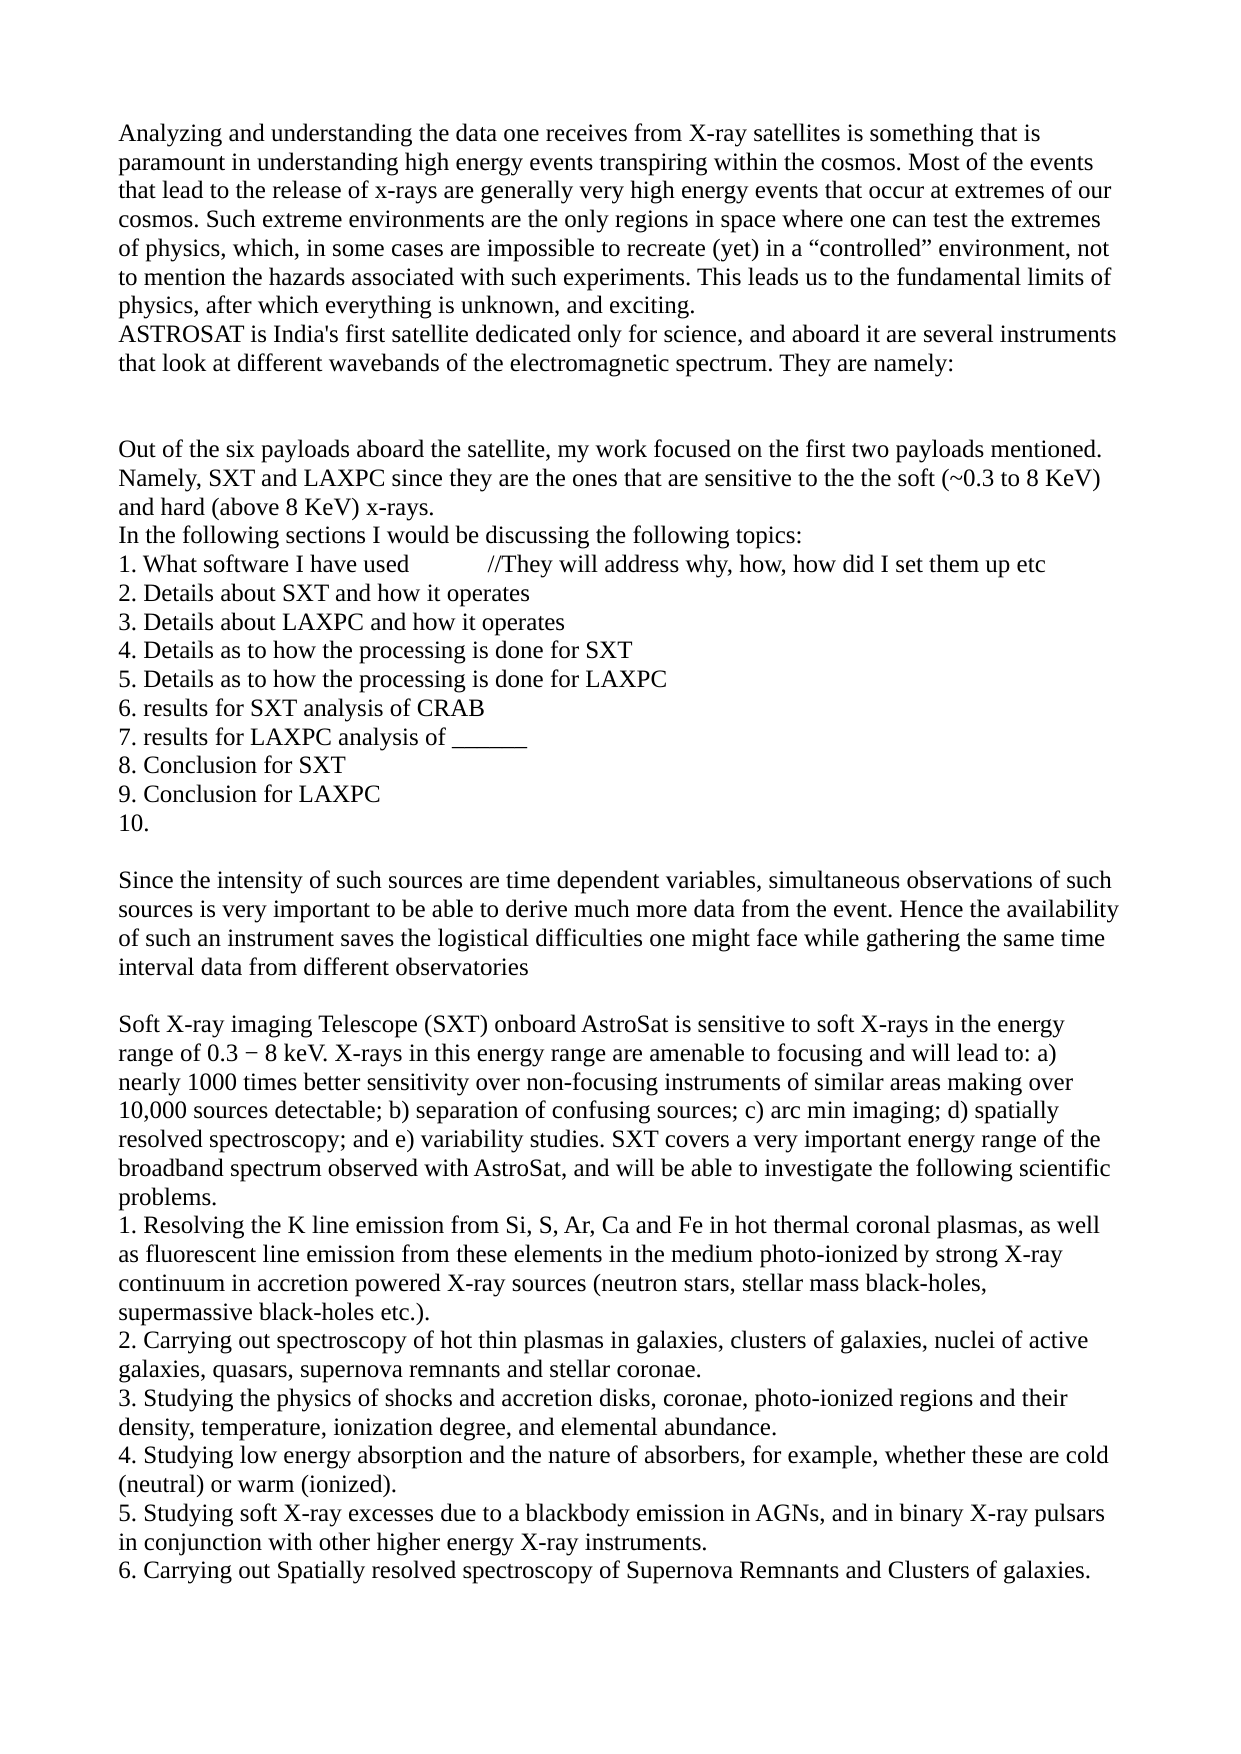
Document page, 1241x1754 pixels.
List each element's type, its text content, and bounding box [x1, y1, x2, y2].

text 5. Details as to how the processing is done for LAXPC [118, 664, 1122, 693]
text 6. Carrying out Spatially resolved spectroscopy of Supernova Remnants and Clusters of galaxies. [118, 1556, 1122, 1584]
text 7. results for LAXPC analysis of ______ [118, 722, 1122, 751]
text Analyzing and understanding the data one receives from X-ray satellites is something that is paramount in understanding high energy events transpiring within the cosmos. Most of the events that lead to the release of x-rays are generally very high energy events that occur at extremes of our cosmos. Such extreme environments are the only regions in space where one can test the extremes of physics, which, in some cases are impossible to recreate (yet) in a “controlled” environment, not to mention the hazards associated with such experiments. This leads us to the fundamental limits of physics, after which everything is unknown, and exciting. [118, 118, 1122, 319]
text 6. results for SXT analysis of CRAB [118, 693, 1122, 722]
text 2. Details about SXT and how it operates [118, 578, 1122, 607]
text ASTROSAT is India's first satellite dedicated only for science, and aboard it are several instruments that look at different wavebands of the electromagnetic spectrum. They are namely: [118, 319, 1122, 377]
text 9. Conclusion for LAXPC [118, 779, 1122, 808]
text 4. Details as to how the processing is done for SXT [118, 636, 1122, 664]
text Out of the six payloads aboard the satellite, my work focused on the first two payloads mentioned. Namely, SXT and LAXPC since they are the ones that are sensitive to the the soft (~0.3 to 8 KeV) and hard (above 8 KeV) x-rays. [118, 434, 1122, 521]
text 8. Conclusion for SXT [118, 751, 1122, 779]
text 1. Resolving the K line emission from Si, S, Ar, Ca and Fe in hot thermal coronal plasmas, as well as fluorescent line emission from these elements in the medium photo-ionized by strong X-ray continuum in accretion powered X-ray sources (neutron stars, stellar mass black-holes, supermassive black-holes etc.). [118, 1211, 1122, 1326]
text In the following sections I would be discussing the following topics: [118, 521, 1122, 549]
text 1. What software I have used //They will address why, how, how did I set them up etc [118, 549, 1122, 578]
text 5. Studying soft X-ray excesses due to a blackbody emission in AGNs, and in binary X-ray pulsars in conjunction with other higher energy X-ray instruments. [118, 1498, 1122, 1556]
text 10. [118, 808, 1122, 837]
text 4. Studying low energy absorption and the nature of absorbers, for example, whether these are cold (neutral) or warm (ionized). [118, 1441, 1122, 1498]
text Since the intensity of such sources are time dependent variables, simultaneous observations of such sources is very important to be able to derive much more data from the event. Hence the availability of such an instrument saves the logistical difficulties one might face while gathering the same time interval data from different observatories [118, 866, 1122, 981]
text 3. Studying the physics of shocks and accretion disks, coronae, photo-ionized regions and their density, temperature, ionization degree, and elemental abundance. [118, 1383, 1122, 1441]
text 3. Details about LAXPC and how it operates [118, 607, 1122, 636]
text Soft X-ray imaging Telescope (SXT) onboard AstroSat is sensitive to soft X-rays in the energy range of 0.3 − 8 keV. X-rays in this energy range are amenable to focusing and will lead to: a) nearly 1000 times better sensitivity over non-focusing instruments of similar areas making over 10,000 sources detectable; b) separation of confusing sources; c) arc min imaging; d) spatially resolved spectroscopy; and e) variability studies. SXT covers a very important energy range of the broadband spectrum observed with AstroSat, and will be able to investigate the following scientific problems. [118, 1009, 1122, 1211]
text 2. Carrying out spectroscopy of hot thin plasmas in galaxies, clusters of galaxies, nuclei of active galaxies, quasars, supernova remnants and stellar coronae. [118, 1326, 1122, 1383]
